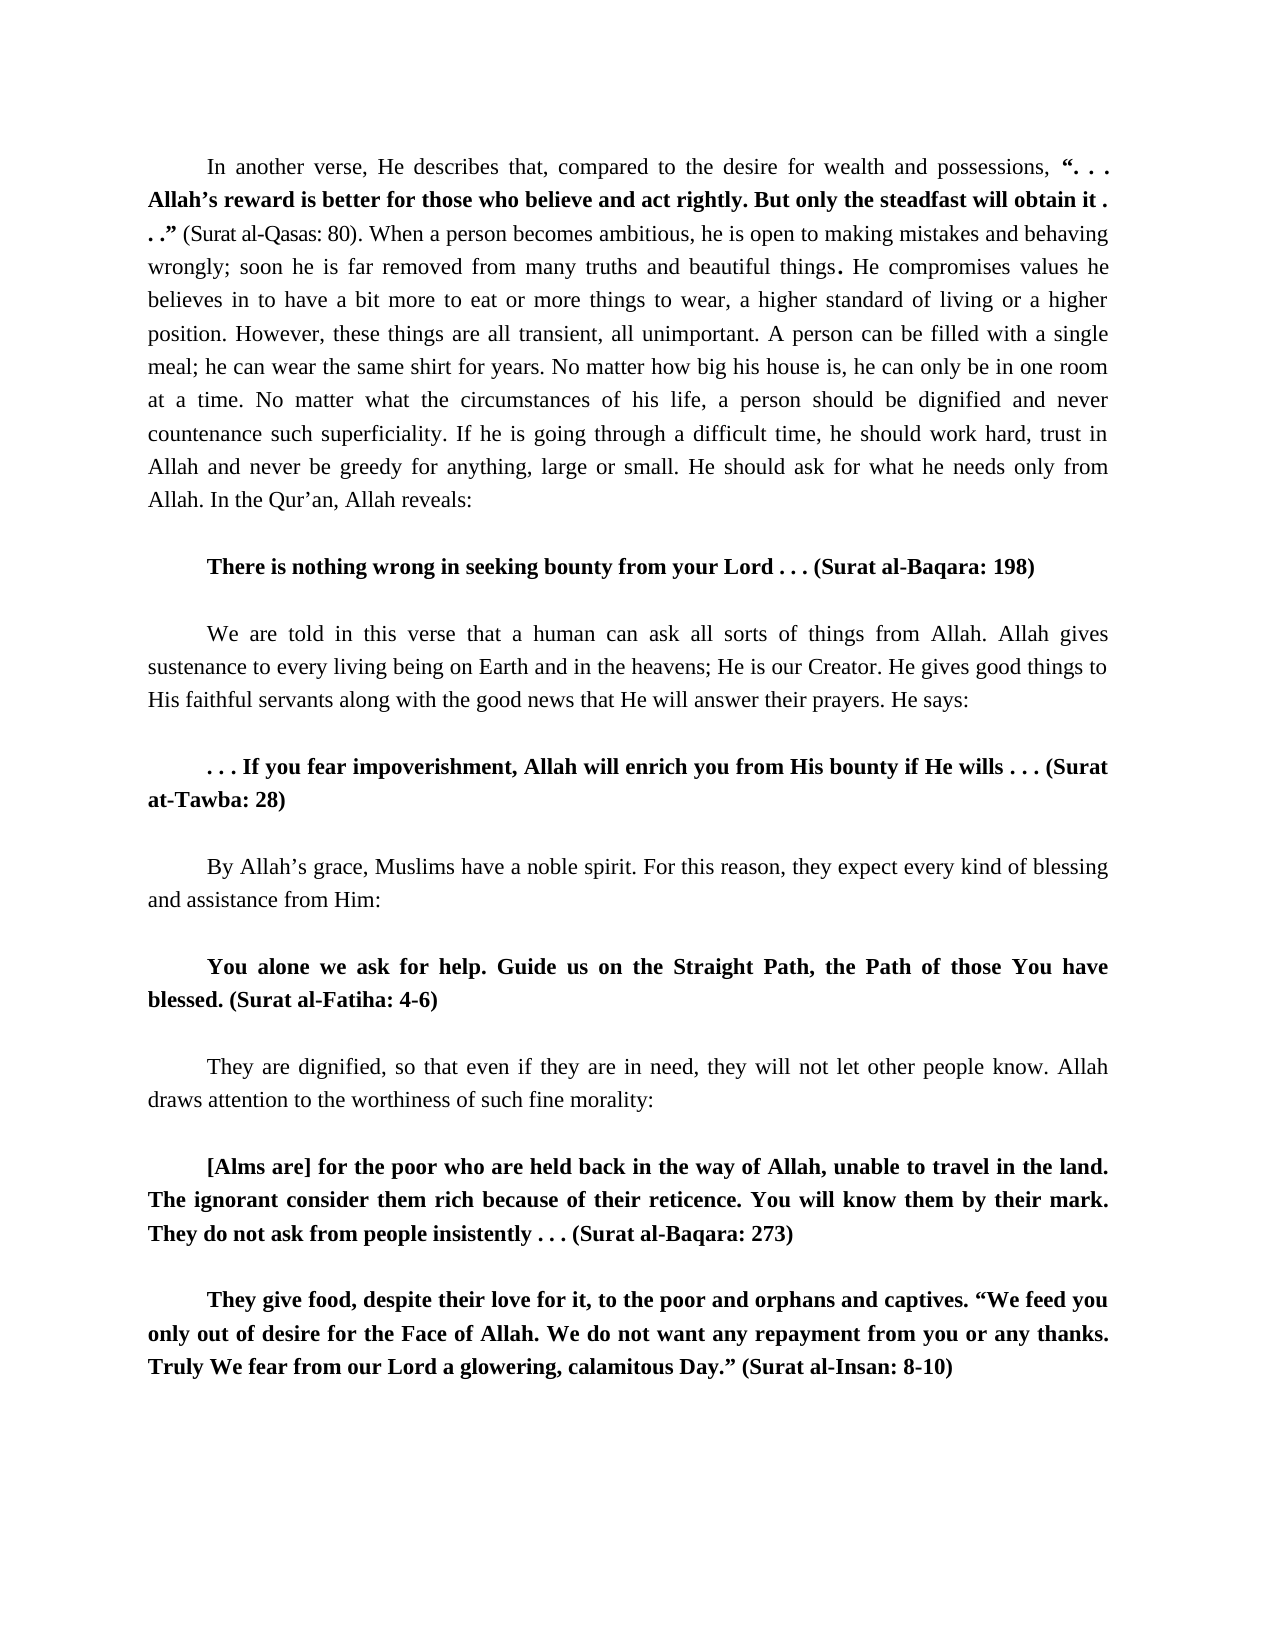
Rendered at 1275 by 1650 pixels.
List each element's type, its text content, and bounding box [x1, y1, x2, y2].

text They give food, despite their love for it, to the poor and orphans and captives. “We feed you only out of desire for the Face of Allah. We do not want any repayment from you or any thanks. Truly We fear from our Lord a glowering, calamitous Day.” (Surat al-Insan: 8-10) [148, 1281, 1110, 1381]
text In another verse, He describes that, compared to the desire for wealth and possessions, “. . . Allah’s reward is better for those who believe and act rightly. But only the steadfast will obtain it . . .” (Surat al-Qasas: 80). When a person becomes ambitious, he is open to making mistakes and behaving wrongly; soon he is far removed from many truths and beautiful things. He compromises values he believes in to have a bit more to eat or more things to wear, a higher standard of living or a higher position. However, these things are all transient, all unimportant. A person can be filled with a single meal; he can wear the same shirt for years. No matter how big his house is, he can only be in one room at a time. No matter what the circumstances of his life, a person should be dignified and never countenance such superficiality. If he is going through a difficult time, he should work hard, trust in Allah and never be greedy for anything, large or small. He should ask for what he needs only from Allah. In the Qur’an, Allah reveals: [148, 148, 1110, 514]
text By Allah’s grace, Muslims have a noble spirit. For this reason, they expect every kind of blessing and assistance from Him: [148, 848, 1110, 914]
text We are told in this verse that a human can ask all sorts of things from Allah. Allah gives sustenance to every living being on Earth and in the heavens; He is our Creator. He gives good things to His faithful servants along with the good news that He will answer their prayers. He says: [148, 614, 1110, 714]
text They are dignified, so that even if they are in need, they will not let other people know. Allah draws attention to the worthiness of such fine morality: [148, 1048, 1110, 1114]
text You alone we ask for help. Guide us on the Straight Path, the Path of those You have blessed. (Surat al-Fatiha: 4-6) [148, 948, 1110, 1014]
text . . . If you fear impoverishment, Allah will enrich you from His bounty if He wills . . . (Surat at-Tawba: 28) [148, 748, 1110, 814]
text [Alms are] for the poor who are held back in the way of Allah, unable to travel in the land. The ignorant consider them rich because of their reticence. You will know them by their mark. They do not ask from people insistently . . . (Surat al-Baqara: 273) [148, 1148, 1110, 1248]
text There is nothing wrong in seeking bounty from your Lord . . . (Surat al-Baqara: 198) [148, 548, 1110, 581]
